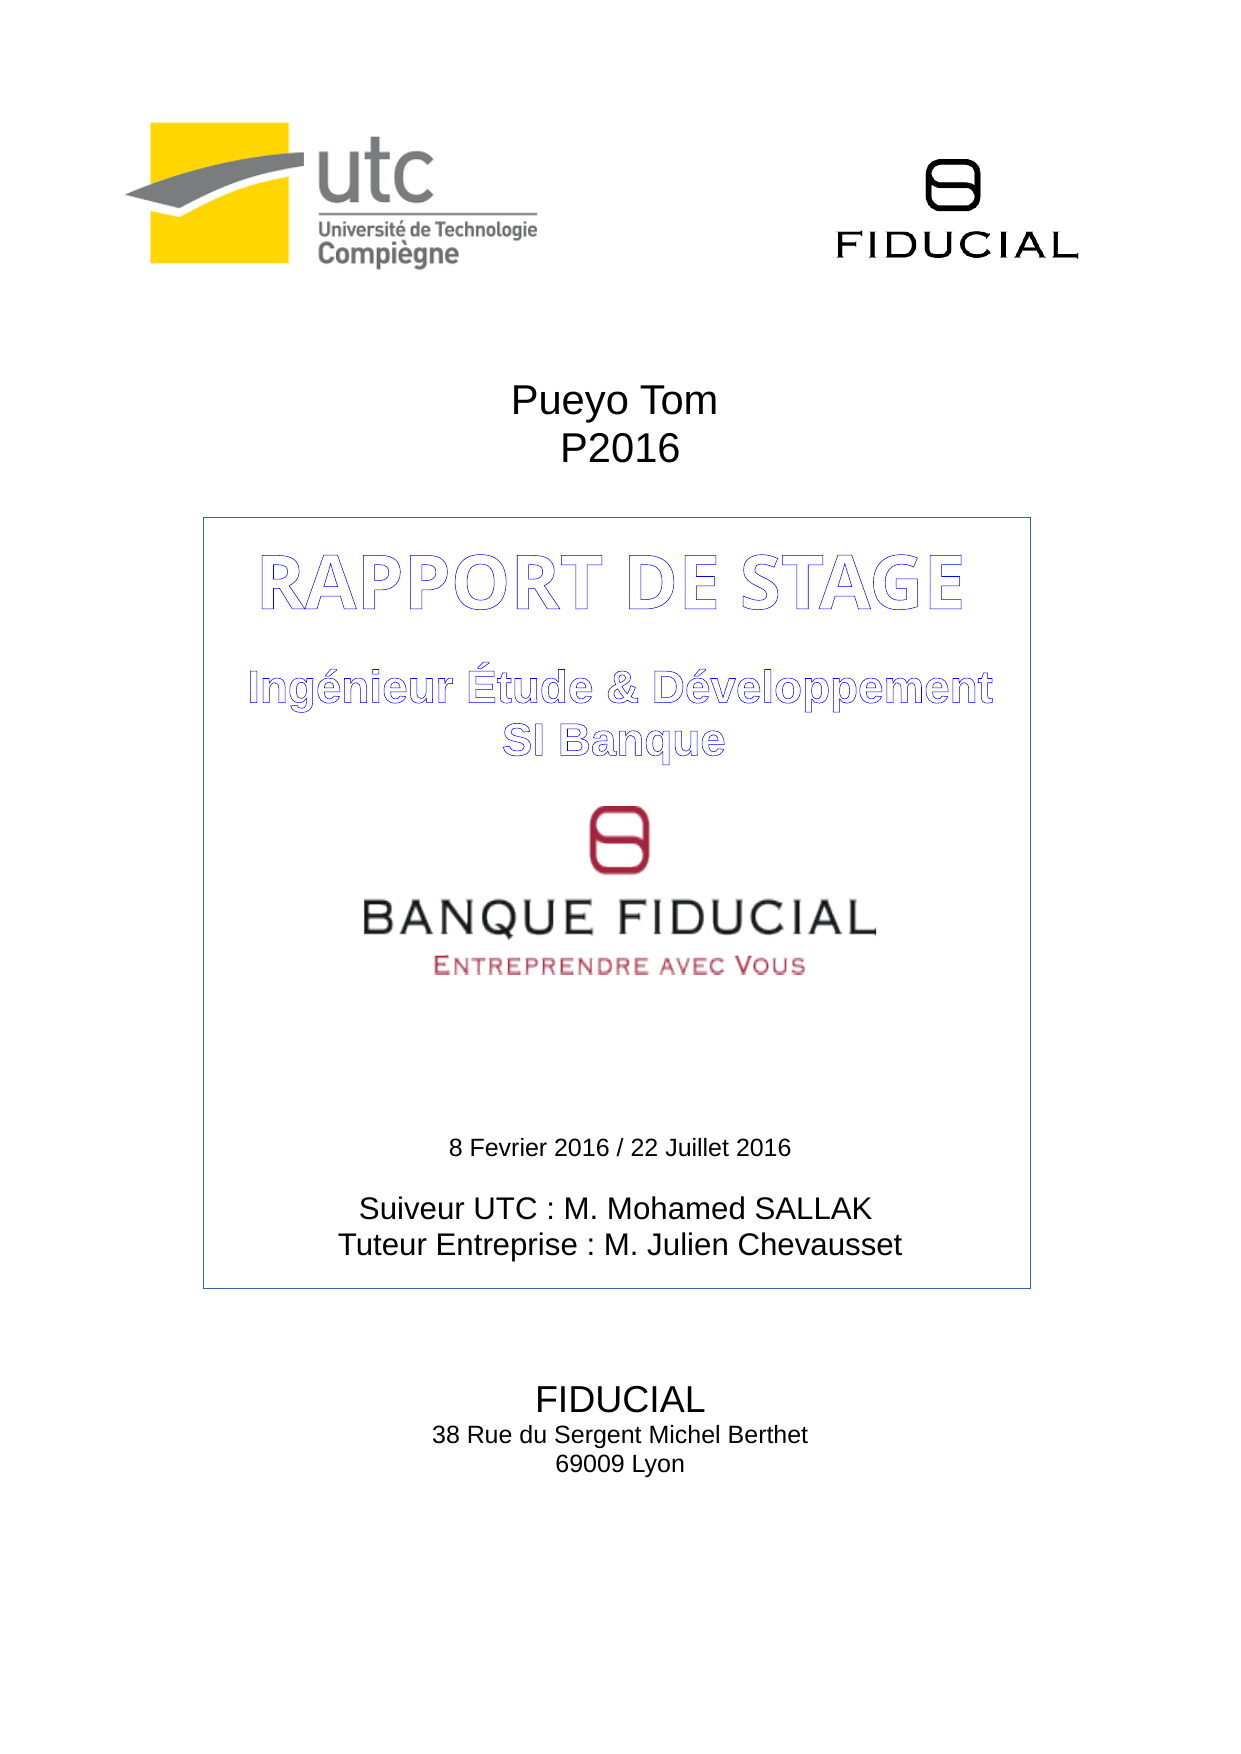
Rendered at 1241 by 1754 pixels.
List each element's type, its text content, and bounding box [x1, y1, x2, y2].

text Tuteur Entreprise : M. Julien Chevausset [204, 1226, 1030, 1262]
text [118, 1226, 203, 1262]
text [118, 529, 203, 631]
text Suiveur UTC : M. Mohamed SALLAK [204, 1190, 1030, 1226]
text 8 Fevrier 2016 / 22 Juillet 2016 [204, 1133, 1030, 1161]
text 38 Rue du Sergent Michel Berthet [118, 1420, 1122, 1449]
text [1031, 1226, 1122, 1262]
text FIDUCIAL [118, 1377, 1122, 1420]
text [1031, 529, 1122, 631]
text [118, 712, 203, 765]
text Ingénieur Étude & Développement [204, 660, 1030, 712]
text RAPPORT DE STAGE [204, 529, 1030, 631]
text [118, 1190, 203, 1226]
text [1031, 660, 1122, 712]
text 69009 Lyon [118, 1449, 1122, 1478]
text [118, 1133, 203, 1161]
text [1031, 712, 1122, 765]
text SI Banque [204, 712, 1030, 765]
text [118, 660, 203, 712]
text [1031, 1190, 1122, 1226]
text [1031, 1133, 1122, 1161]
text P2016 [118, 423, 1122, 471]
text Pueyo Tom [118, 375, 1122, 423]
